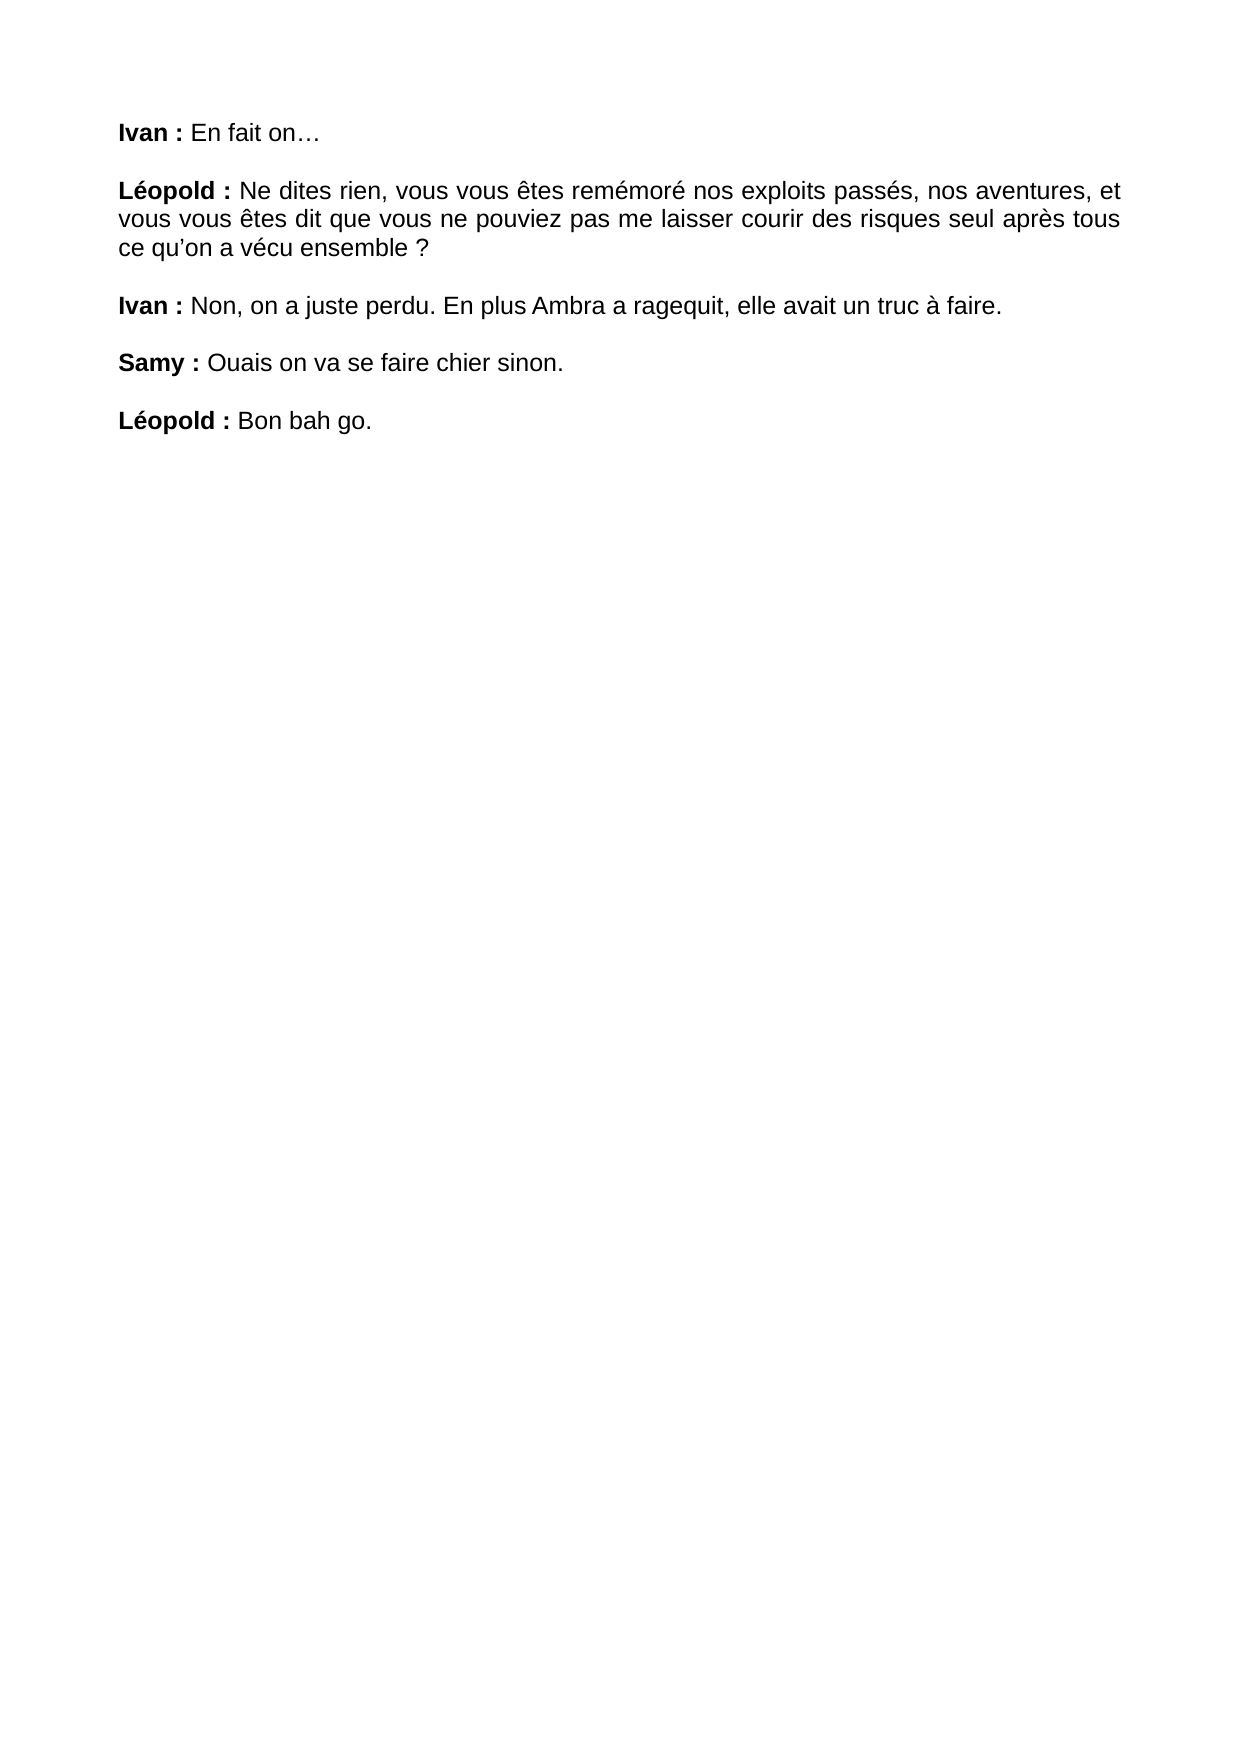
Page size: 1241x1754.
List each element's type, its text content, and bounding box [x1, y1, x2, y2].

text Ivan : Non, on a juste perdu. En plus Ambra a ragequit, elle avait un truc à faire. [118, 291, 1122, 319]
text Samy : Ouais on va se faire chier sinon. [118, 348, 1122, 377]
text Léopold : Bon bah go. [118, 406, 1122, 434]
text Ivan : En fait on… [118, 118, 1122, 147]
text Léopold : Ne dites rien, vous vous êtes remémoré nos exploits passés, nos aventures, et vous vous êtes dit que vous ne pouviez pas me laisser courir des risques seul après tous ce qu’on a vécu ensemble ? [118, 176, 1122, 262]
